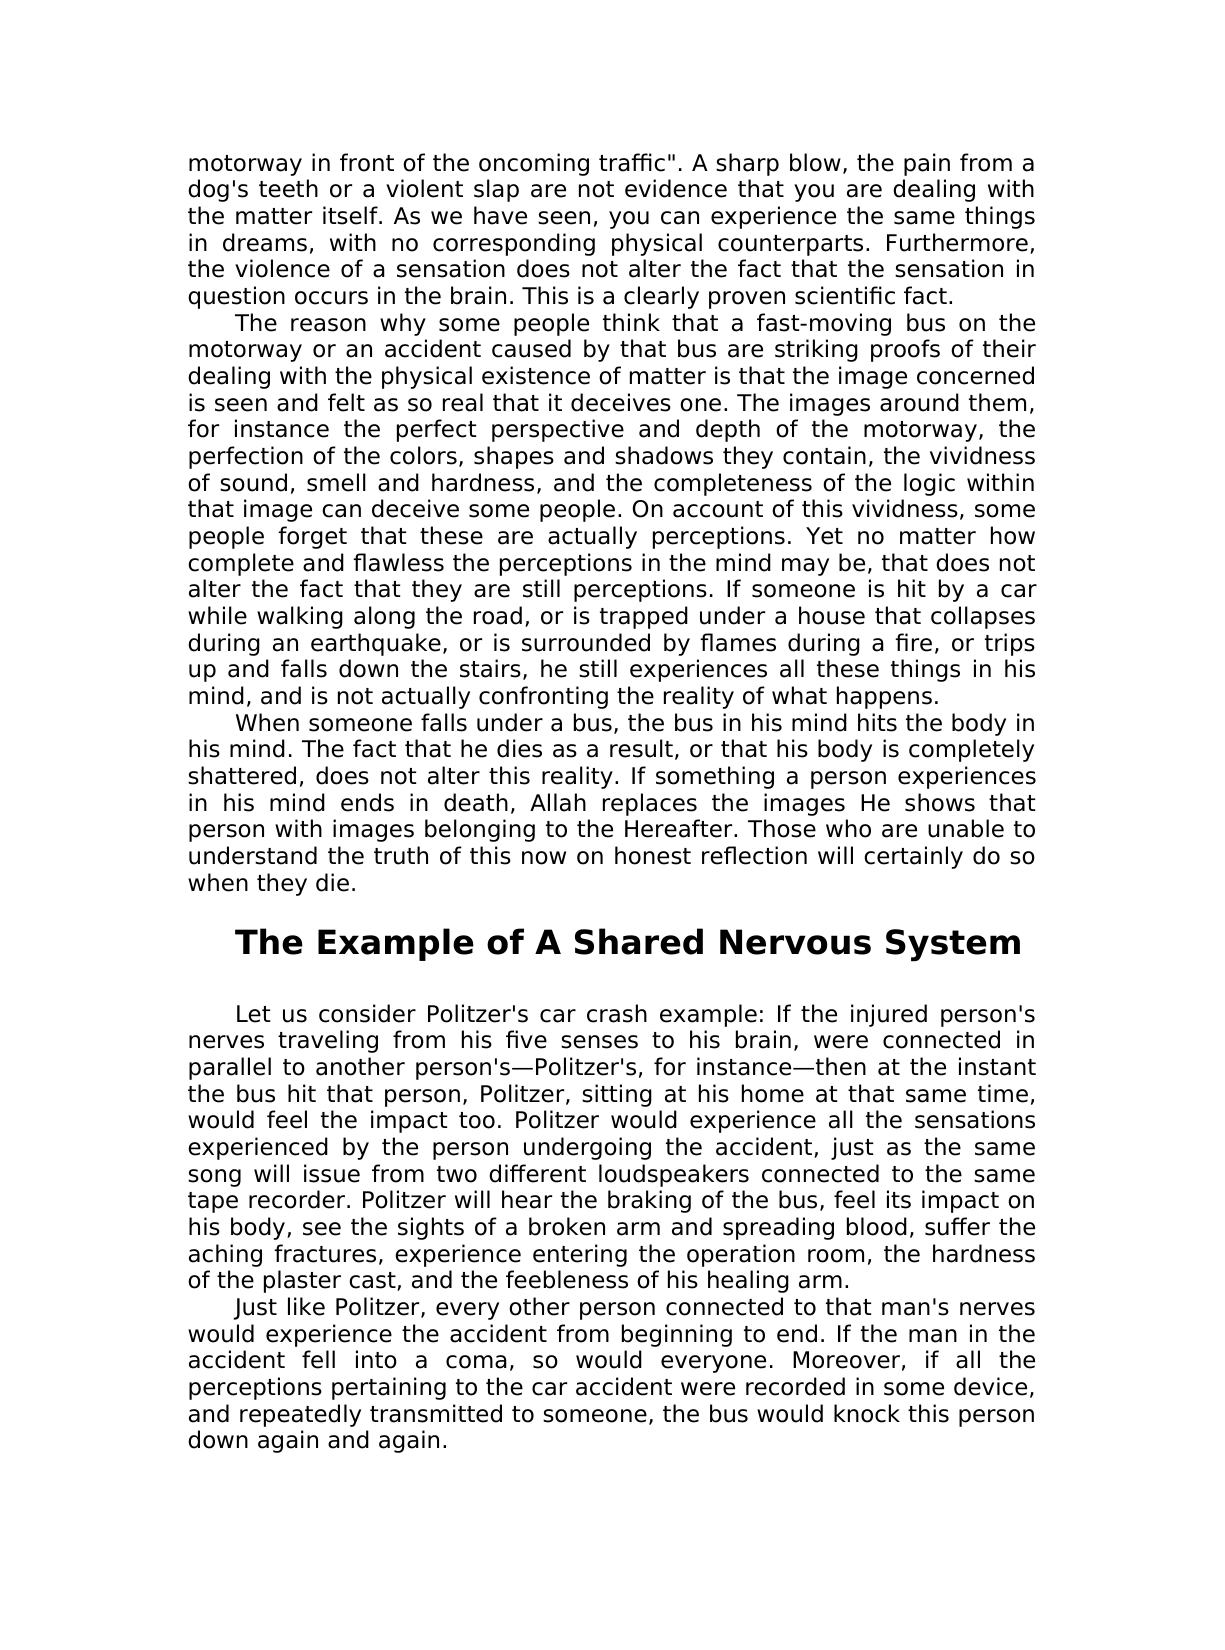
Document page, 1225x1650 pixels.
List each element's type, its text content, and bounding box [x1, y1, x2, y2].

text When someone falls under a bus, the bus in his mind hits the body in his mind. The fact that he dies as a result, or that his body is completely shattered, does not alter this reality. If something a person experiences in his mind ends in death, Allah replaces the images He shows that person with images belonging to the Hereafter. Those who are unable to understand the truth of this now on honest reflection will certainly do so when they die. [187, 710, 1037, 897]
text The Example of A Shared Nervous System [187, 923, 1037, 962]
text Just like Politzer, every other person connected to that man's nerves would experience the accident from beginning to end. If the man in the accident fell into a coma, so would everyone. Moreover, if all the perceptions pertaining to the car accident were recorded in some device, and repeatedly transmitted to someone, the bus would knock this person down again and again. [187, 1294, 1037, 1454]
text The reason why some people think that a fast-moving bus on the motorway or an accident caused by that bus are striking proofs of their dealing with the physical existence of matter is that the image concerned is seen and felt as so real that it deceives one. The images around them, for instance the perfect perspective and depth of the motorway, the perfection of the colors, shapes and shadows they contain, the vividness of sound, smell and hardness, and the completeness of the logic within that image can deceive some people. On account of this vividness, some people forget that these are actually perceptions. Yet no matter how complete and flawless the perceptions in the mind may be, that does not alter the fact that they are still perceptions. If someone is hit by a car while walking along the road, or is trapped under a house that collapses during an earthquake, or is surrounded by flames during a fire, or trips up and falls down the stairs, he still experiences all these things in his mind, and is not actually confronting the reality of what happens. [187, 310, 1037, 710]
text Let us consider Politzer's car crash example: If the injured person's nerves traveling from his five senses to his brain, were connected in parallel to another person's—Politzer's, for instance—then at the instant the bus hit that person, Politzer, sitting at his home at that same time, would feel the impact too. Politzer would experience all the sensations experienced by the person undergoing the accident, just as the same song will issue from two different loudspeakers connected to the same tape recorder. Politzer will hear the braking of the bus, feel its impact on his body, see the sights of a broken arm and spreading blood, suffer the aching fractures, experience entering the operation room, the hardness of the plaster cast, and the feebleness of his healing arm. [187, 1001, 1037, 1294]
text motorway in front of the oncoming traffic". A sharp blow, the pain from a dog's teeth or a violent slap are not evidence that you are dealing with the matter itself. As we have seen, you can experience the same things in dreams, with no corresponding physical counterparts. Furthermore, the violence of a sensation does not alter the fact that the sensation in question occurs in the brain. This is a clearly proven scientific fact. [187, 150, 1037, 310]
